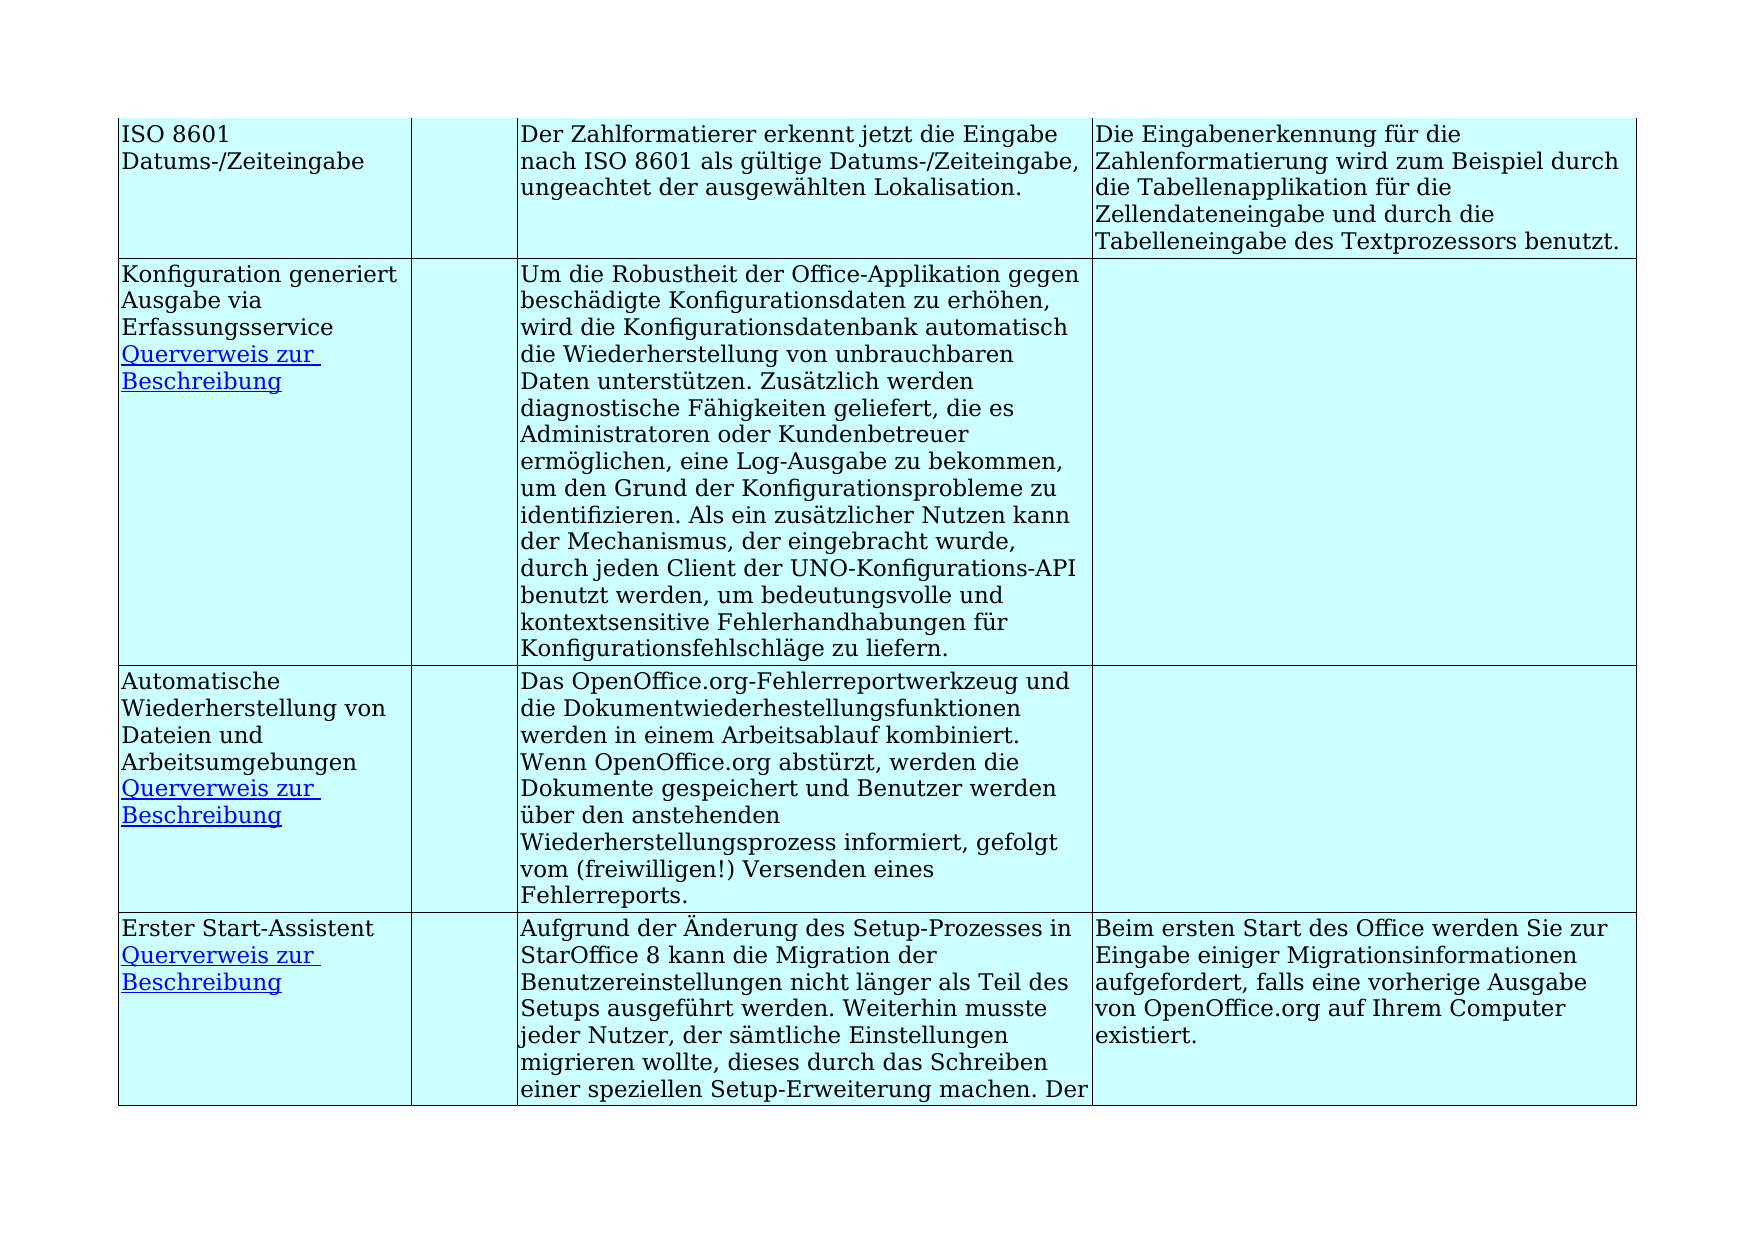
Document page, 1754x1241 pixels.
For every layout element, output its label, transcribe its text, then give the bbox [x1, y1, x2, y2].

table_cell Erster Start-Assistent Querverweis zur Beschreibung [119, 913, 411, 1105]
table_cell [1093, 259, 1636, 665]
table_cell [412, 118, 517, 258]
table_cell Automatische Wiederherstellung von Dateien und Arbeitsumgebungen Querverweis zur Beschreibung [119, 666, 411, 912]
table_cell Der Zahlformatierer erkennt jetzt die Eingabe nach ISO 8601 als gültige Datums-/Zeiteingabe, ungeachtet der ausgewählten Lokalisation. [518, 118, 1092, 258]
table_cell Konfiguration generiert Ausgabe via Erfassungsservice Querverweis zur Beschreibung [119, 259, 411, 665]
table_cell [412, 666, 517, 912]
table_cell ISO 8601 Datums-/Zeiteingabe [119, 118, 411, 258]
table_cell Um die Robustheit der Office-Applikation gegen beschädigte Konfigurationsdaten zu erhöhen, wird die Konfigurationsdatenbank automatisch die Wiederherstellung von unbrauchbaren Daten unterstützen. Zusätzlich werden diagnostische Fähigkeiten geliefert, die es Administratoren oder Kundenbetreuer ermöglichen, eine Log-Ausgabe zu bekommen, um den Grund der Konfigurationsprobleme zu identifizieren. Als ein zusätzlicher Nutzen kann der Mechanismus, der eingebracht wurde, durch jeden Client der UNO-Konfigurations-API benutzt werden, um bedeutungsvolle und kontextsensitive Fehlerhandhabungen für Konfigurationsfehlschläge zu liefern. [518, 259, 1092, 665]
table_cell Beim ersten Start des Office werden Sie zur Eingabe einiger Migrationsinformationen aufgefordert, falls eine vorherige Ausgabe von OpenOffice.org auf Ihrem Computer existiert. [1093, 913, 1636, 1105]
table_cell Die Eingabenerkennung für die Zahlenformatierung wird zum Beispiel durch die Tabellenapplikation für die Zellendateneingabe und durch die Tabelleneingabe des Textprozessors benutzt. [1093, 118, 1636, 258]
table_cell [412, 913, 517, 1105]
table_cell [1093, 666, 1636, 912]
table_cell [412, 259, 517, 665]
table_cell Aufgrund der Änderung des Setup-Prozesses in StarOffice 8 kann die Migration der Benutzereinstellungen nicht länger als Teil des Setups ausgeführt werden. Weiterhin musste jeder Nutzer, der sämtliche Einstellungen migrieren wollte, dieses durch das Schreiben einer speziellen Setup-Erweiterung machen. Der [518, 913, 1092, 1105]
table_cell Das OpenOffice.org-Fehlerreportwerkzeug und die Dokumentwiederhestellungsfunktionen werden in einem Arbeitsablauf kombiniert. Wenn OpenOffice.org abstürzt, werden die Dokumente gespeichert und Benutzer werden über den anstehenden Wiederherstellungsprozess informiert, gefolgt vom (freiwilligen!) Versenden eines Fehlerreports. [518, 666, 1092, 912]
